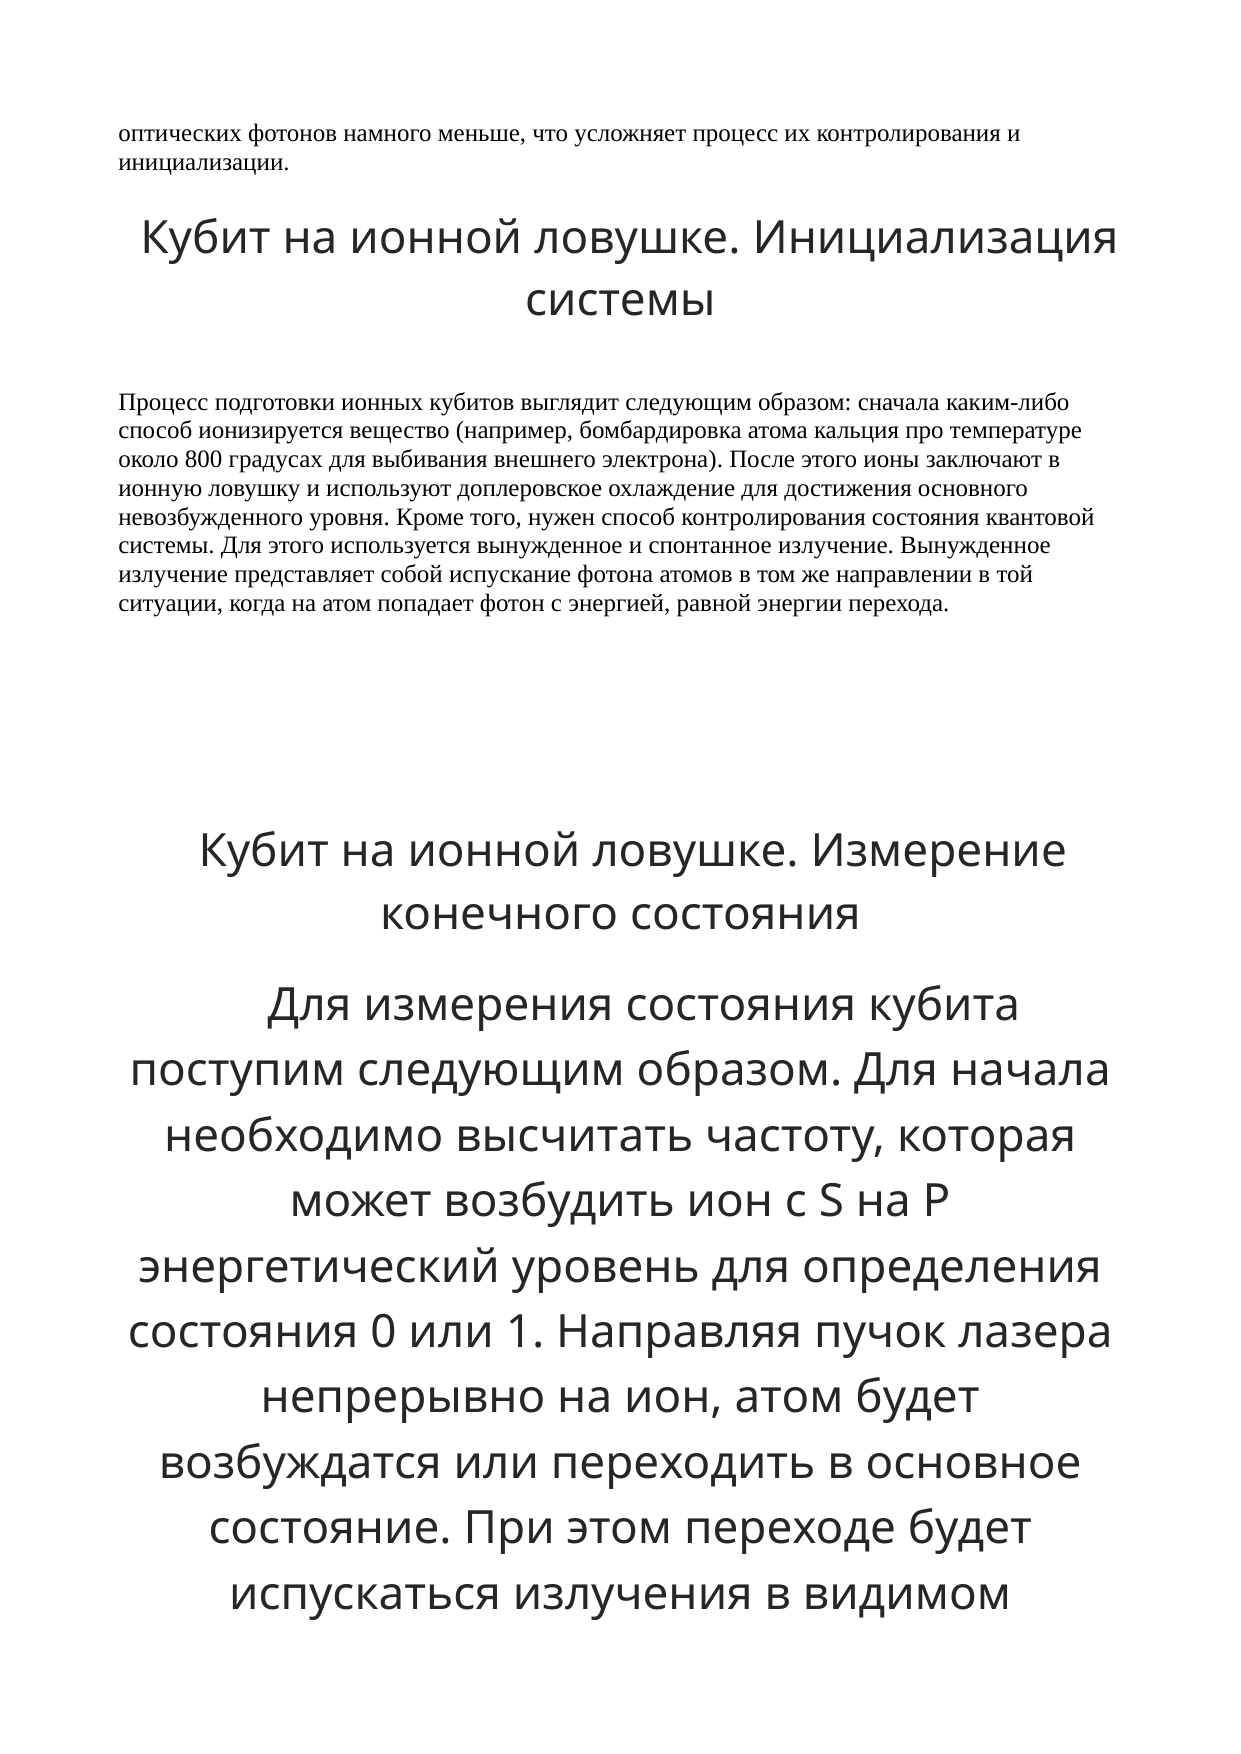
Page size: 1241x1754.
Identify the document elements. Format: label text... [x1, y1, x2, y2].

text Процесс подготовки ионных кубитов выглядит следующим образом: сначала каким-либо способ ионизируется вещество (например, бомбардировка атома кальция про температуре около 800 градусах для выбивания внешнего электрона). После этого ионы заключают в ионную ловушку и используют доплеровское охлаждение для достижения основного невозбужденного уровня. Кроме того, нужен способ контролирования состояния квантовой системы. Для этого используется вынужденное и спонтанное излучение. Вынужденное излучение представляет собой испускание фотона атомов в том же направлении в той ситуации, когда на атом попадает фотон с энергией, равной энергии перехода. [118, 387, 1122, 617]
text оптических фотонов намного меньше, что усложняет процесс их контролирования и инициализации. [118, 118, 1122, 176]
text Для измерения состояния кубита поступим следующим образом. Для начала необходимо высчитать частоту, которая может возбудить ион с S на P энергетический уровень для определения состояния 0 или 1. Направляя пучок лазера непрерывно на ион, атом будет возбуждатся или переходить в основное состояние. При этом переходе будет испускаться излучения в видимом [118, 971, 1122, 1623]
text Кубит на ионной ловушке. Инициализация системы [118, 204, 1122, 329]
text Кубит на ионной ловушке. Измерение конечного состояния [118, 818, 1122, 943]
